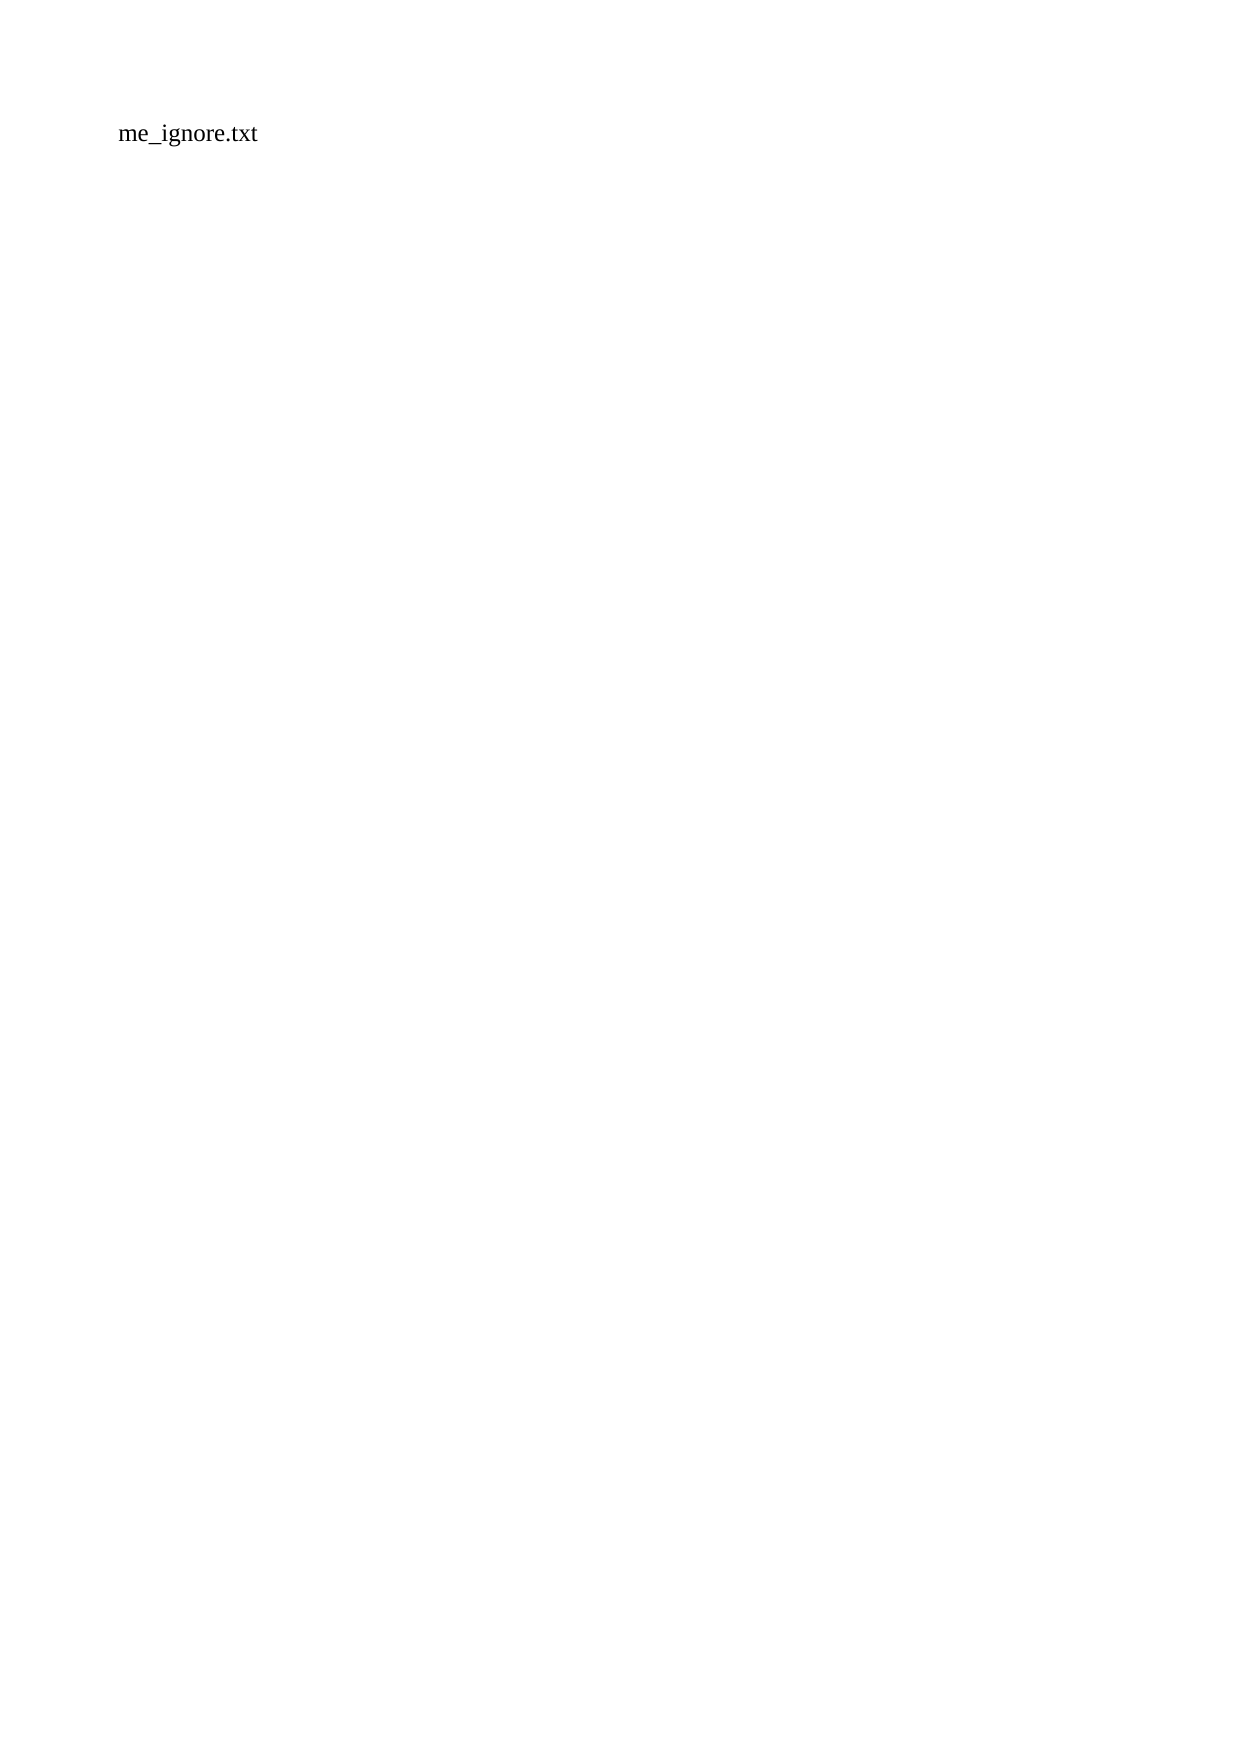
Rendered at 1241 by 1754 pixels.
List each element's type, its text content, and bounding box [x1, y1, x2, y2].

text me_ignore.txt [118, 118, 1122, 147]
